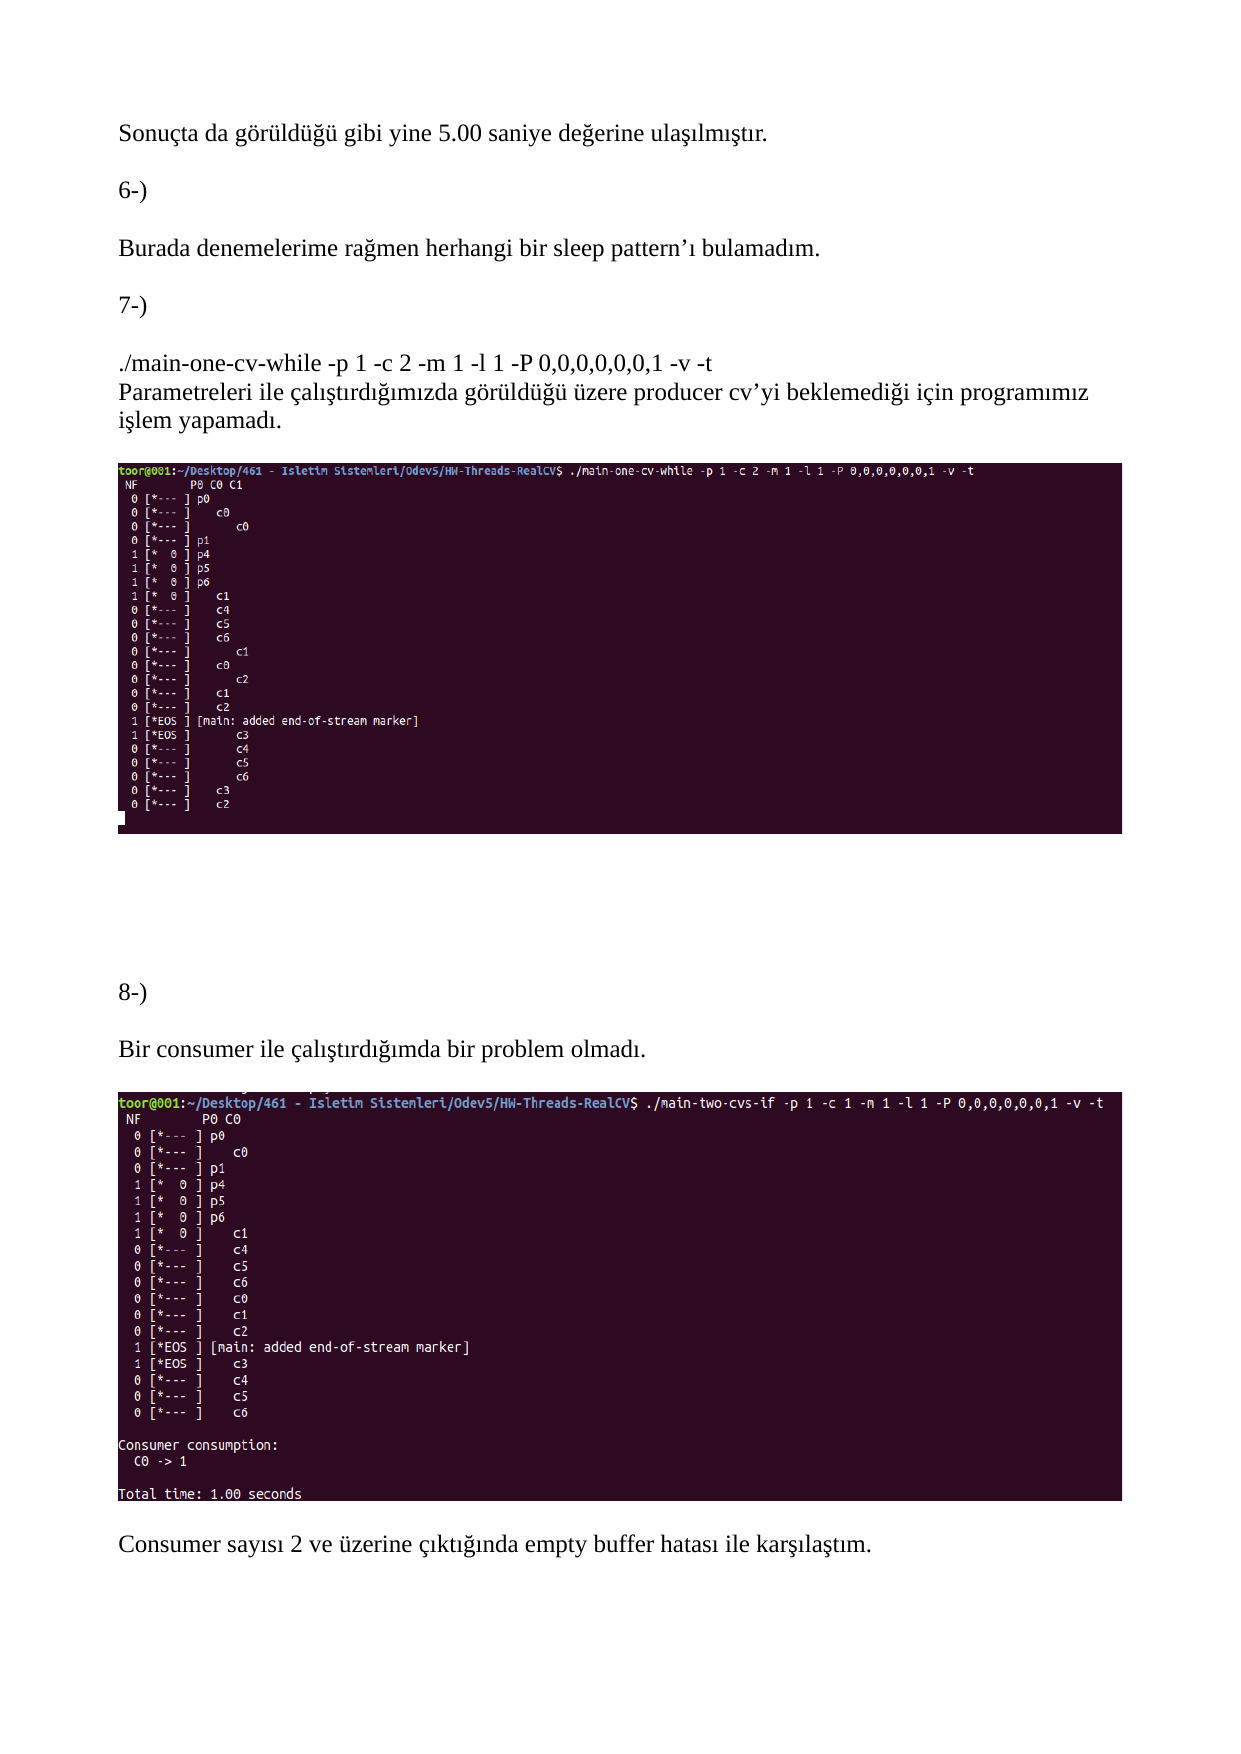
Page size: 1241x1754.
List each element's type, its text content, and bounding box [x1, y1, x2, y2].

picture [118, 463, 1123, 834]
text Parametreleri ile çalıştırdığımızda görüldüğü üzere producer cv’yi beklemediği için programımız işlem yapamadı. [118, 377, 1122, 434]
text 6-) [118, 176, 1122, 204]
text Burada denemelerime rağmen herhangi bir sleep pattern’ı bulamadım. [118, 233, 1122, 262]
text Bir consumer ile çalıştırdığımda bir problem olmadı. [118, 1034, 1122, 1063]
text Consumer sayısı 2 ve üzerine çıktığında empty buffer hatası ile karşılaştım. [118, 1529, 1122, 1558]
picture [118, 1092, 1123, 1501]
text ./main-one-cv-while -p 1 -c 2 -m 1 -l 1 -P 0,0,0,0,0,0,1 -v -t [118, 348, 1122, 377]
text 7-) [118, 291, 1122, 319]
text 8-) [118, 977, 1122, 1006]
text Sonuçta da görüldüğü gibi yine 5.00 saniye değerine ulaşılmıştır. [118, 118, 1122, 147]
